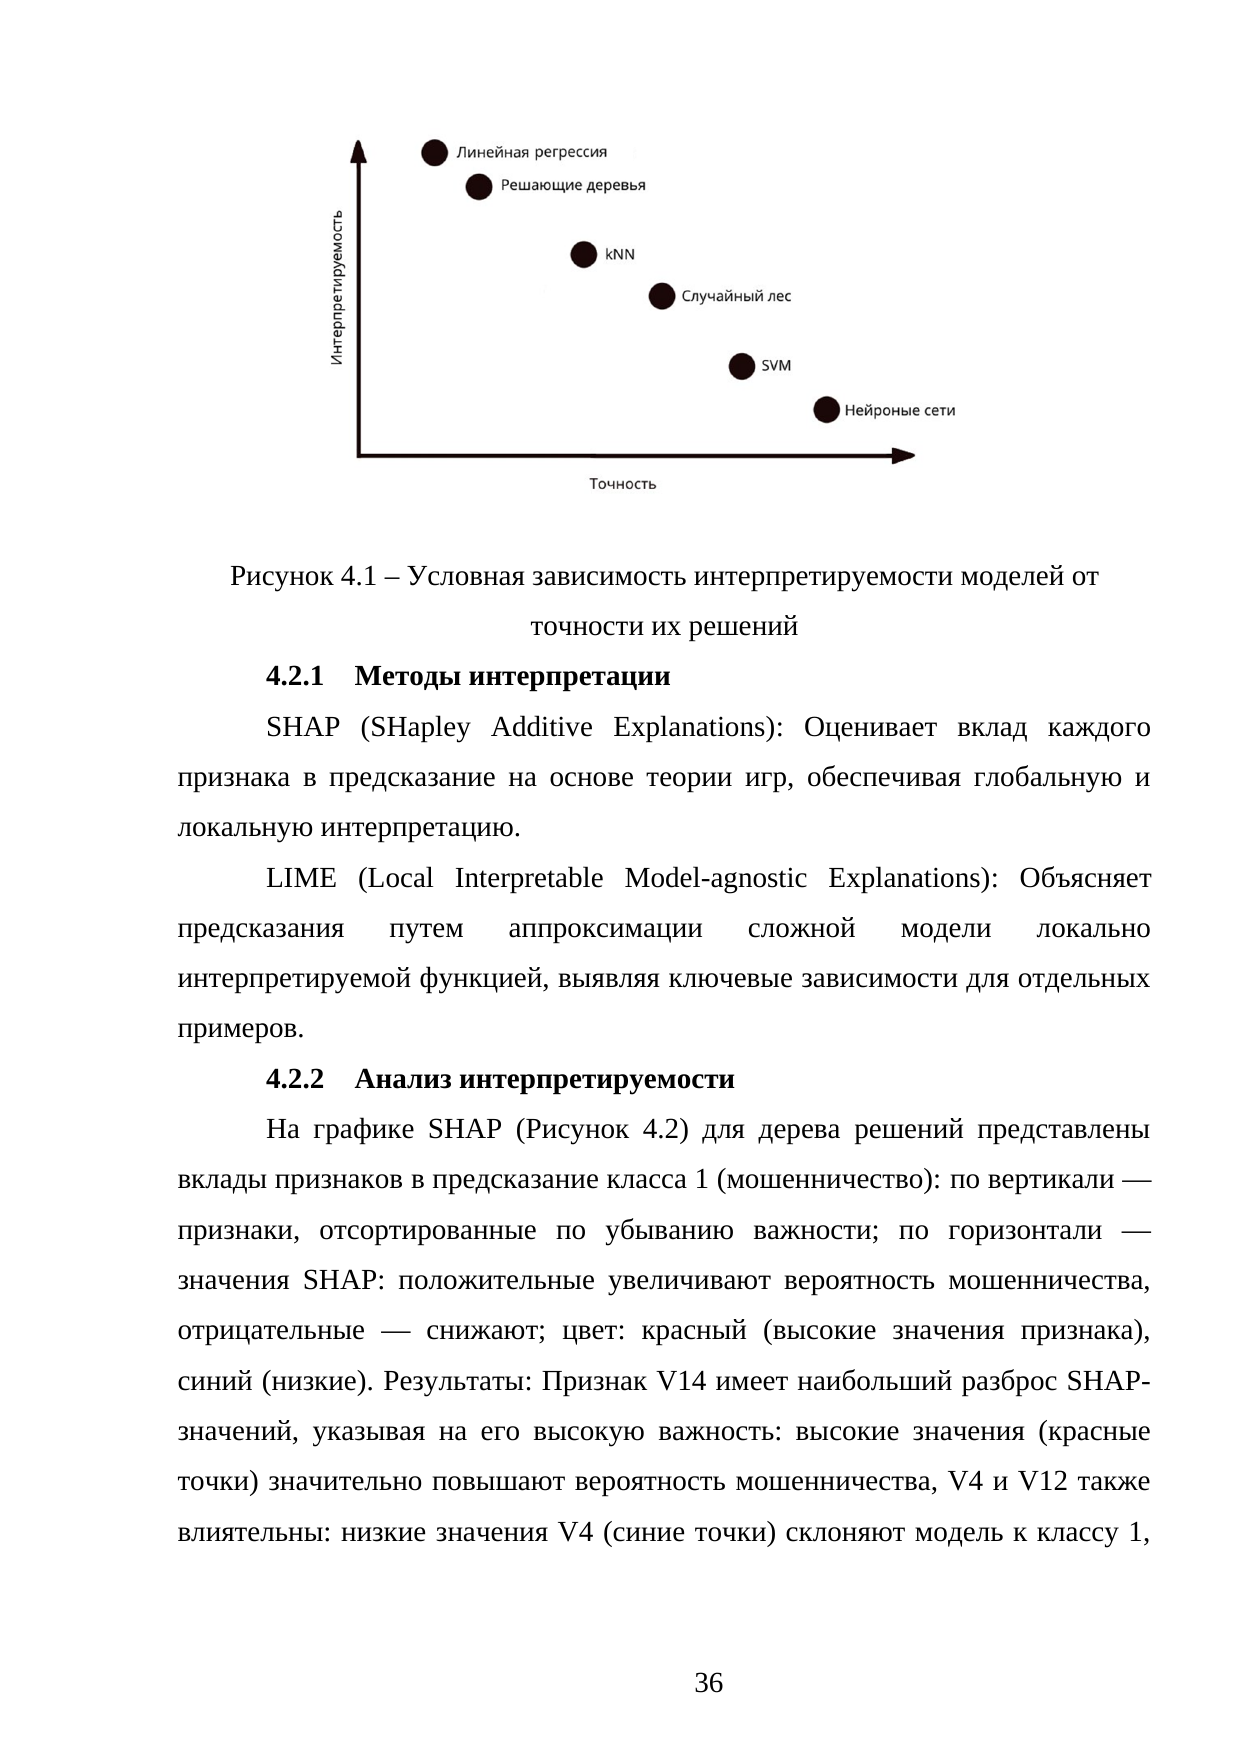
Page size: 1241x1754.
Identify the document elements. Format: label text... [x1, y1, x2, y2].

subtitle Методы интерпретации [177, 658, 1152, 692]
text На графике SHAP (Рисунок 4.2) для дерева решений представлены вклады признаков в предсказание класса 1 (мошенничество): по вертикали — признаки, отсортированные по убыванию важности; по горизонтали — значения SHAP: положительные увеличивают вероятность мошенничества, отрицательные — снижают; цвет: красный (высокие значения признака), синий (низкие). Результаты: Признак V14 имеет наибольший разброс SHAP-значений, указывая на его высокую важность: высокие значения (красные точки) значительно повышают вероятность мошенничества, V4 и V12 также влиятельны: низкие значения V4 (синие точки) склоняют модель к классу 1, [177, 1111, 1152, 1547]
text Рисунок 4.1 – Условная зависимость интерпретируемости моделей от точности их решений [177, 558, 1152, 642]
picture [324, 90, 956, 498]
text SHAP (SHapley Additive Explanations): Оценивает вклад каждого признака в предсказание на основе теории игр, обеспечивая глобальную и локальную интерпретацию. [177, 709, 1152, 843]
text LIME (Local Interpretable Model-agnostic Explanations): Объясняет предсказания путем аппроксимации сложной модели локально интерпретируемой функцией, выявляя ключевые зависимости для отдельных примеров. [177, 860, 1152, 1044]
subtitle Анализ интерпретируемости [177, 1061, 1152, 1094]
